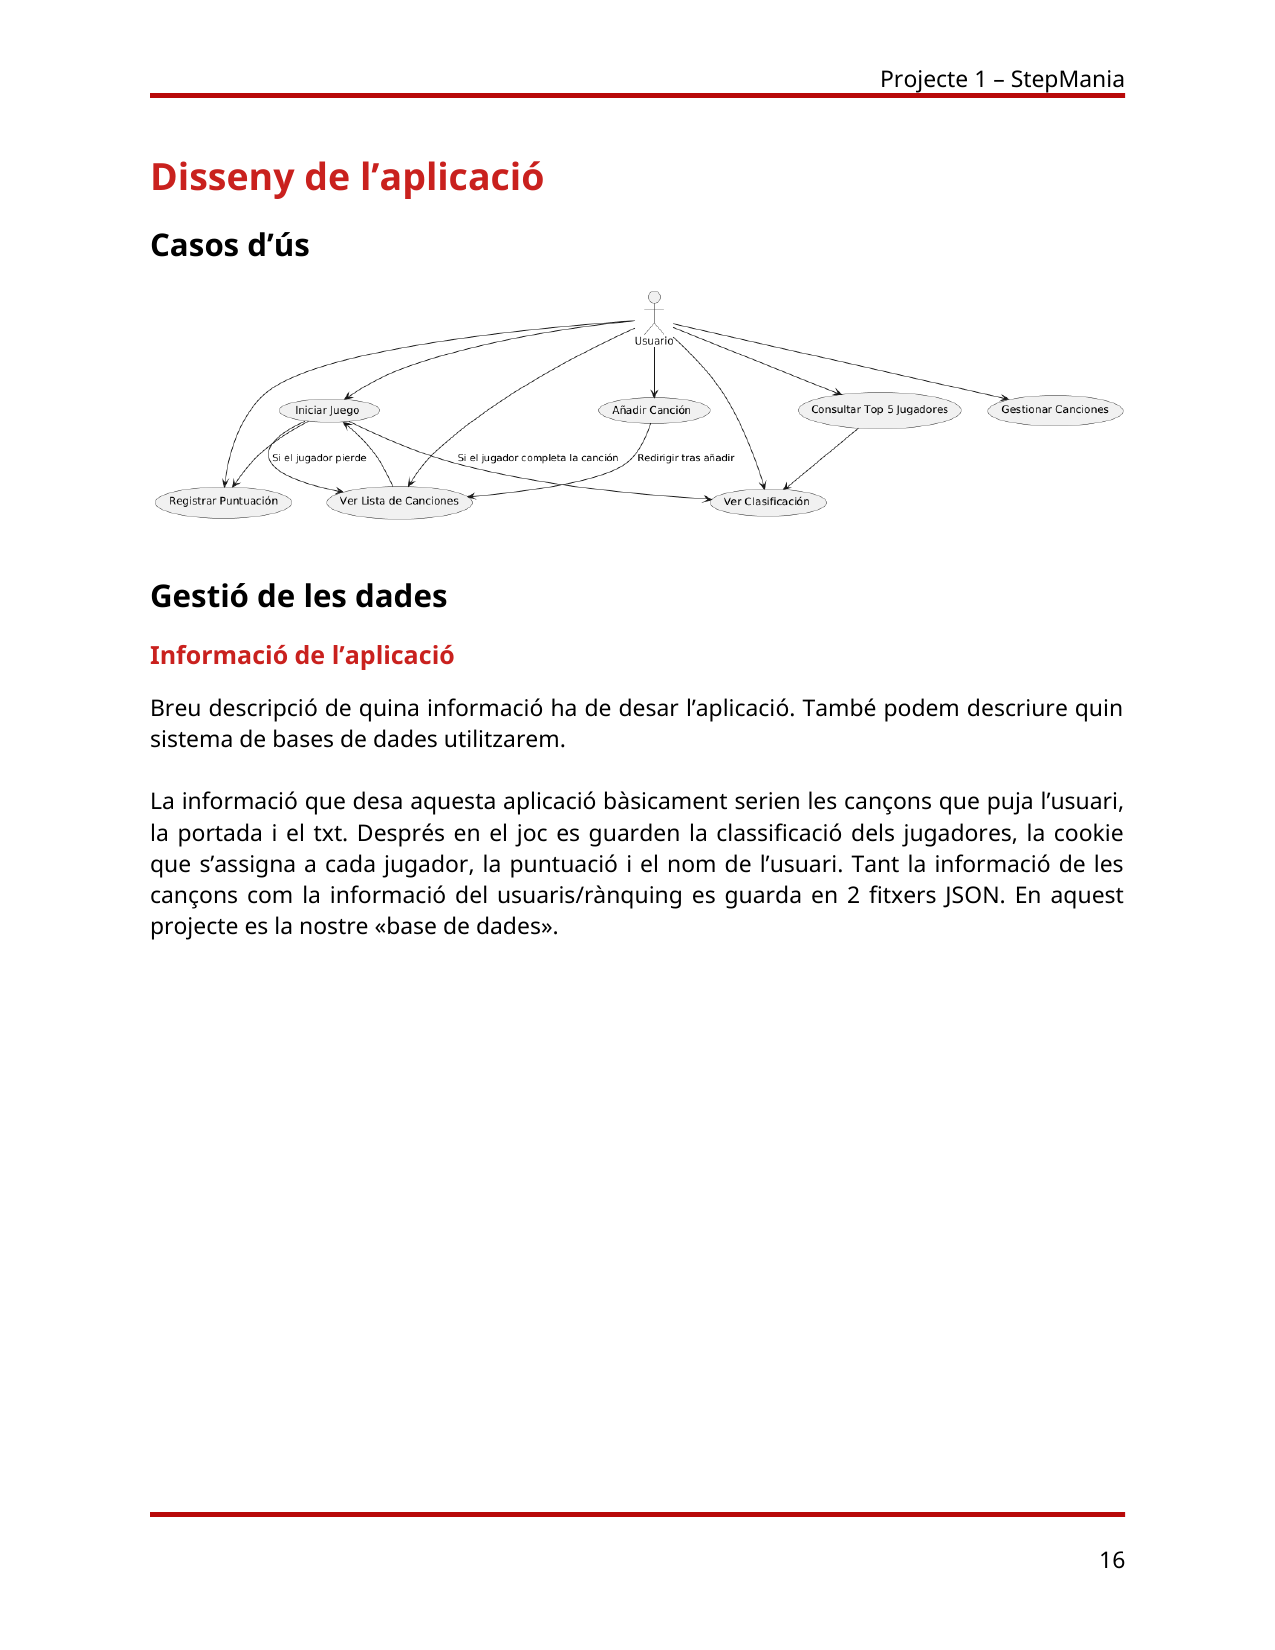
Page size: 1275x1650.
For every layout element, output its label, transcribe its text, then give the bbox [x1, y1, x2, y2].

subtitle Casos d’ús [150, 223, 1125, 266]
subtitle Disseny de l’aplicació [150, 150, 1125, 201]
subtitle Gestió de les dades [150, 574, 1125, 617]
picture [150, 1512, 1125, 1517]
text Breu descripció de quina informació ha de desar l’aplicació. També podem descriure quin sistema de bases de dades utilitzarem. [150, 691, 1125, 754]
text La informació que desa aquesta aplicació bàsicament serien les cançons que puja l’usuari, la portada i el txt. Després en el joc es guarden la classificació dels jugadores, la cookie que s’assigna a cada jugador, la puntuació i el nom de l’usuari. Tant la informació de les cançons com la informació del usuaris/rànquing es guarda en 2 fitxers JSON. En aquest projecte es la nostre «base de dades». [150, 785, 1125, 941]
picture [150, 93, 1125, 98]
subtitle Informació de l’aplicació [150, 638, 1125, 672]
picture [150, 286, 1125, 522]
